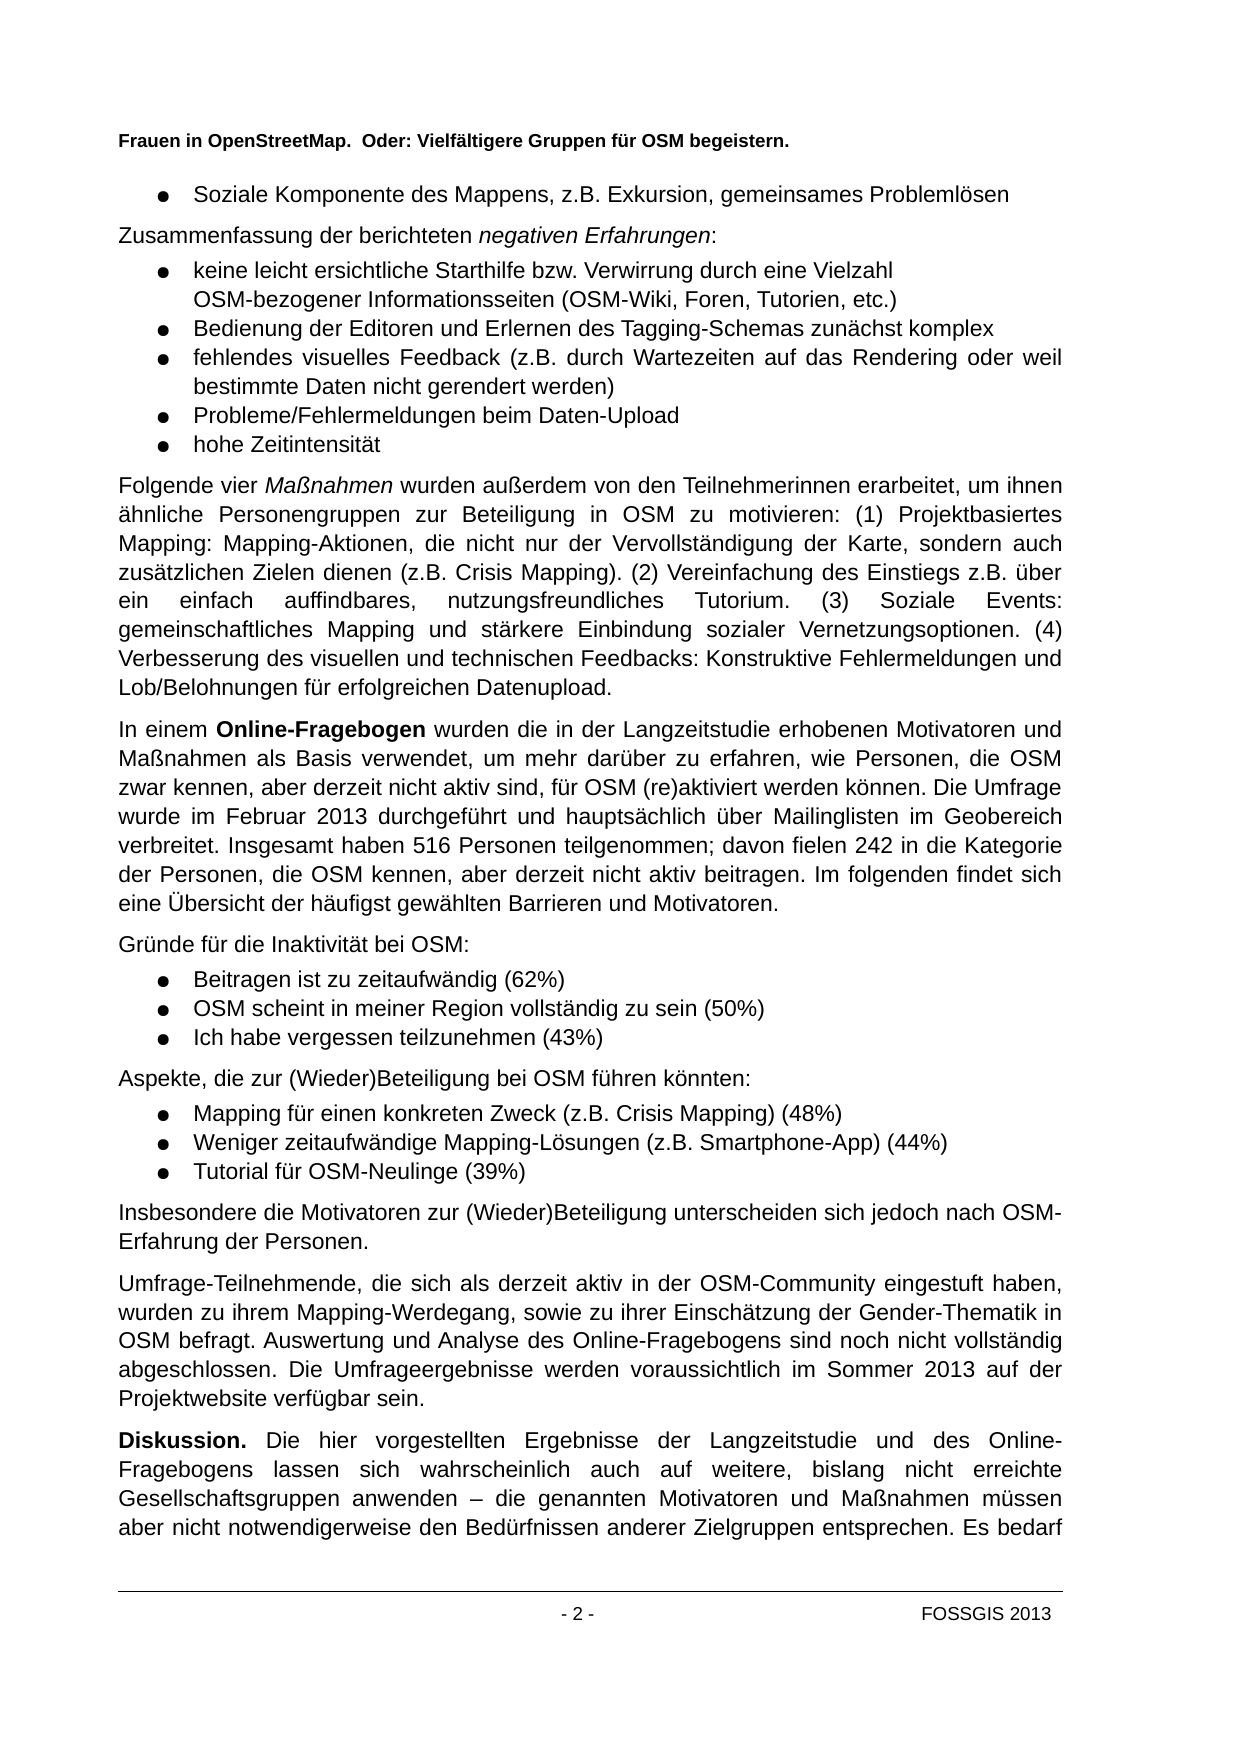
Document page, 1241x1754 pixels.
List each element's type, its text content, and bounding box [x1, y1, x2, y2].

text Folgende vier Maßnahmen wurden außerdem von den Teilnehmerinnen erarbeitet, um ihnen ähnliche Personengruppen zur Beteiligung in OSM zu motivieren: (1) Projektbasiertes Mapping: Mapping-Aktionen, die nicht nur der Vervollständigung der Karte, sondern auch zusätzlichen Zielen dienen (z.B. Crisis Mapping). (2) Vereinfachung des Einstiegs z.B. über ein einfach auffindbares, nutzungsfreundliches Tutorium. (3) Soziale Events: gemeinschaftliches Mapping und stärkere Einbindung sozialer Vernetzungsoptionen. (4) Verbesserung des visuellen und technischen Feedbacks: Konstruktive Fehlermeldungen und Lob/Belohnungen für erfolgreichen Datenupload. [118, 472, 1063, 701]
list Ich habe vergessen teilzunehmen (43%) [156, 1024, 1063, 1051]
list hohe Zeitintensität [156, 431, 1063, 457]
list Weniger zeitaufwändige Mapping-Lösungen (z.B. Smartphone-App) (44%) [156, 1129, 1063, 1155]
list Mapping für einen konkreten Zweck (z.B. Crisis Mapping) (48%) [156, 1100, 1063, 1126]
text Aspekte, die zur (Wieder)Beteiligung bei OSM führen könnten: [118, 1065, 1063, 1091]
list Beitragen ist zu zeitaufwändig (62%) [156, 966, 1063, 993]
text In einem Online-Fragebogen wurden die in der Langzeitstudie erhobenen Motivatoren und Maßnahmen als Basis verwendet, um mehr darüber zu erfahren, wie Personen, die OSM zwar kennen, aber derzeit nicht aktiv sind, für OSM (re)aktiviert werden können. Die Umfrage wurde im Februar 2013 durchgeführt und hauptsächlich über Mailinglisten im Geobereich verbreitet. Insgesamt haben 516 Personen teilgenommen; davon fielen 242 in die Kategorie der Personen, die OSM kennen, aber derzeit nicht aktiv beitragen. Im folgenden findet sich eine Übersicht der häufigst gewählten Barrieren und Motivatoren. [118, 716, 1063, 916]
text Gründe für die Inaktivität bei OSM: [118, 931, 1063, 957]
list fehlendes visuelles Feedback (z.B. durch Wartezeiten auf das Rendering oder weil bestimmte Daten nicht gerendert werden) [156, 344, 1063, 399]
text Insbesondere die Motivatoren zur (Wieder)Beteiligung unterscheiden sich jedoch nach OSM-Erfahrung der Personen. [118, 1199, 1063, 1254]
list Tutorial für OSM-Neulinge (39%) [156, 1158, 1063, 1184]
list OSM scheint in meiner Region vollständig zu sein (50%) [156, 995, 1063, 1022]
list Probleme/Fehlermeldungen beim Daten-Upload [156, 402, 1063, 428]
text Umfrage-Teilnehmende, die sich als derzeit aktiv in der OSM-Community eingestuft haben, wurden zu ihrem Mapping-Werdegang, sowie zu ihrer Einschätzung der Gender-Thematik in OSM befragt. Auswertung und Analyse des Online-Fragebogens sind noch nicht vollständig abgeschlossen. Die Umfrageergebnisse werden voraussichtlich im Sommer 2013 auf der Projektwebsite verfügbar sein. [118, 1269, 1063, 1412]
text Diskussion. Die hier vorgestellten Ergebnisse der Langzeitstudie und des Online-Fragebogens lassen sich wahrscheinlich auch auf weitere, bislang nicht erreichte Gesellschaftsgruppen anwenden – die genannten Motivatoren und Maßnahmen müssen aber nicht notwendigerweise den Bedürfnissen anderer Zielgruppen entsprechen. Es bedarf [118, 1427, 1063, 1540]
text Zusammenfassung der berichteten negativen Erfahrungen: [118, 222, 1063, 248]
list keine leicht ersichtliche Starthilfe bzw. Verwirrung durch eine Vielzahl OSM-bezogener Informationsseiten (OSM-Wiki, Foren, Tutorien, etc.) [156, 257, 1063, 312]
list Soziale Komponente des Mappens, z.B. Exkursion, gemeinsames Problemlösen [156, 181, 1063, 207]
list Bedienung der Editoren und Erlernen des Tagging-Schemas zunächst komplex [156, 315, 1063, 341]
